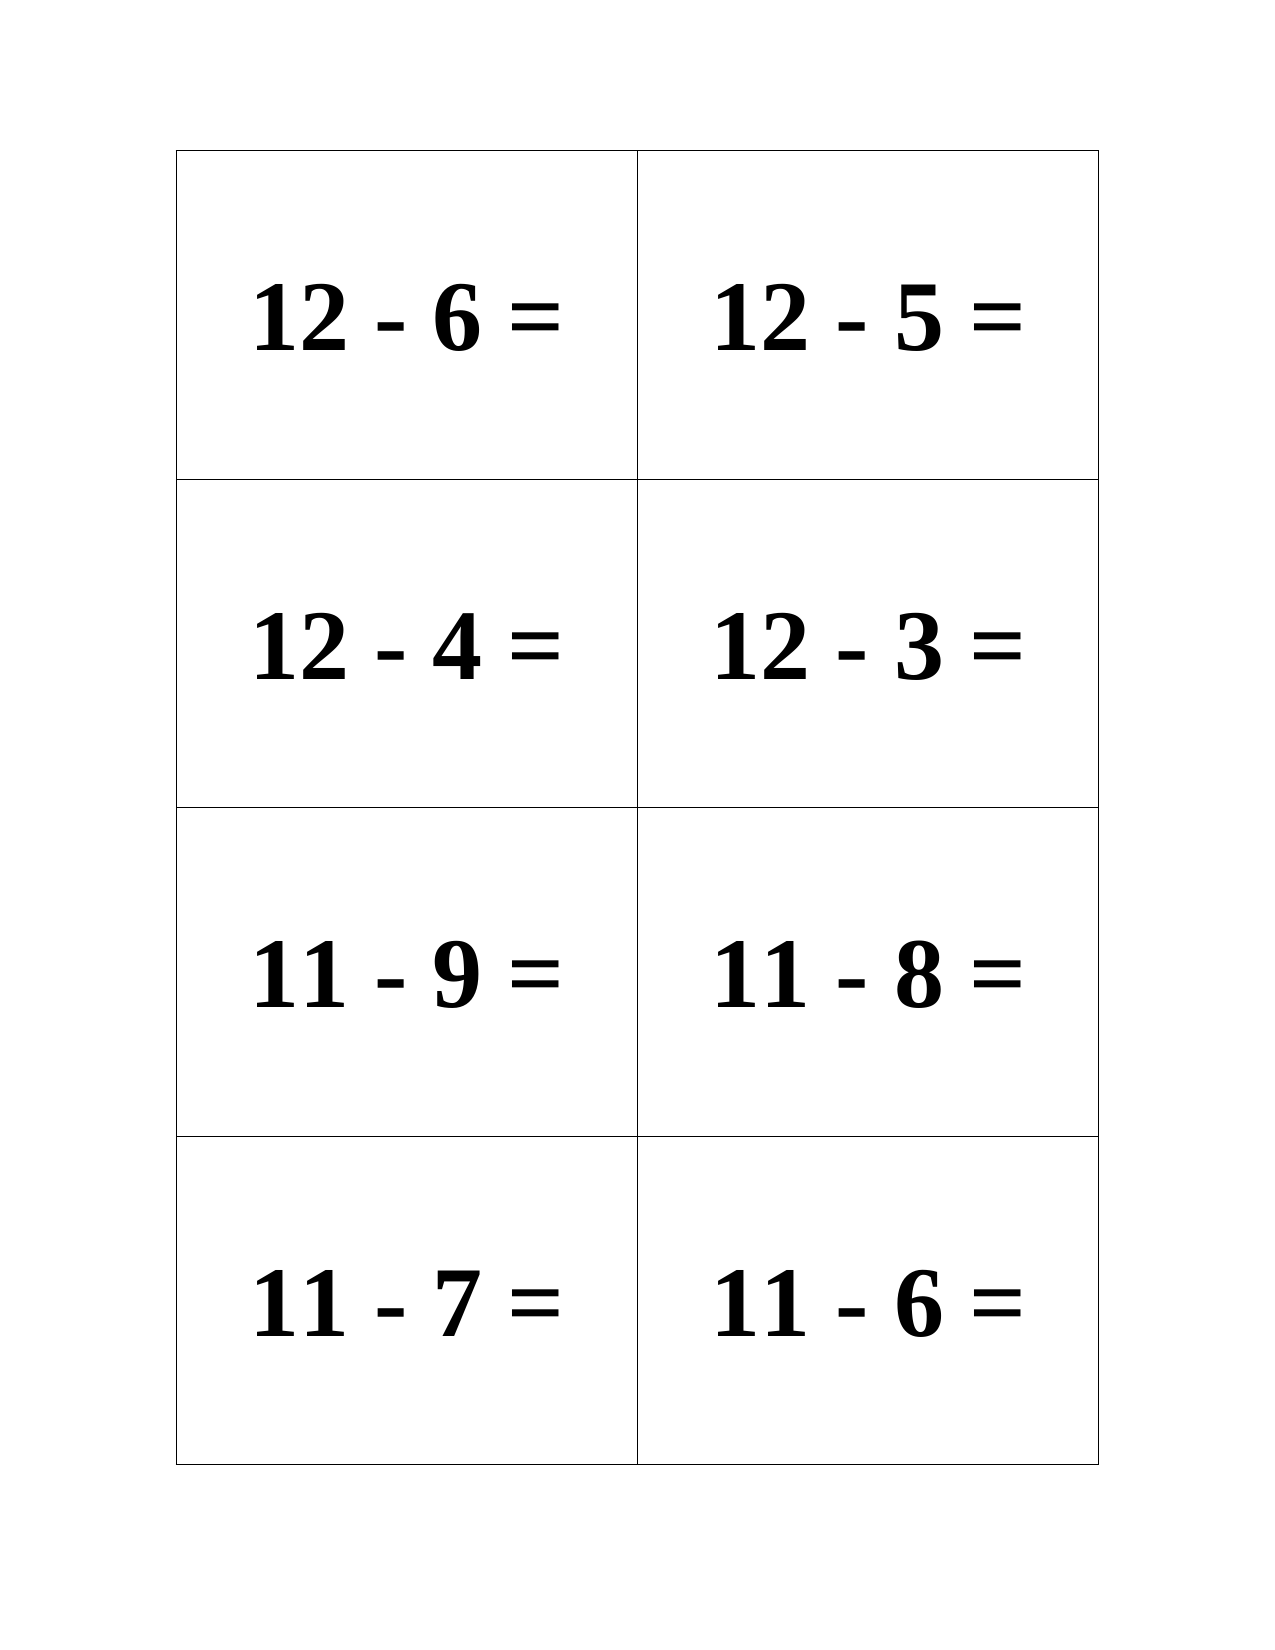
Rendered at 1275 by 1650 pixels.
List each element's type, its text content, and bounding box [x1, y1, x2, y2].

table_cell 11 - 7 = [177, 1137, 637, 1464]
table_cell 12 - 5 = [638, 151, 1098, 478]
table_cell 11 - 9 = [177, 808, 637, 1136]
table_cell 12 - 6 = [177, 151, 637, 478]
table_cell 12 - 4 = [177, 480, 637, 807]
table_cell 11 - 8 = [638, 808, 1098, 1136]
table_cell 11 - 6 = [638, 1137, 1098, 1464]
table_cell 12 - 3 = [638, 480, 1098, 807]
